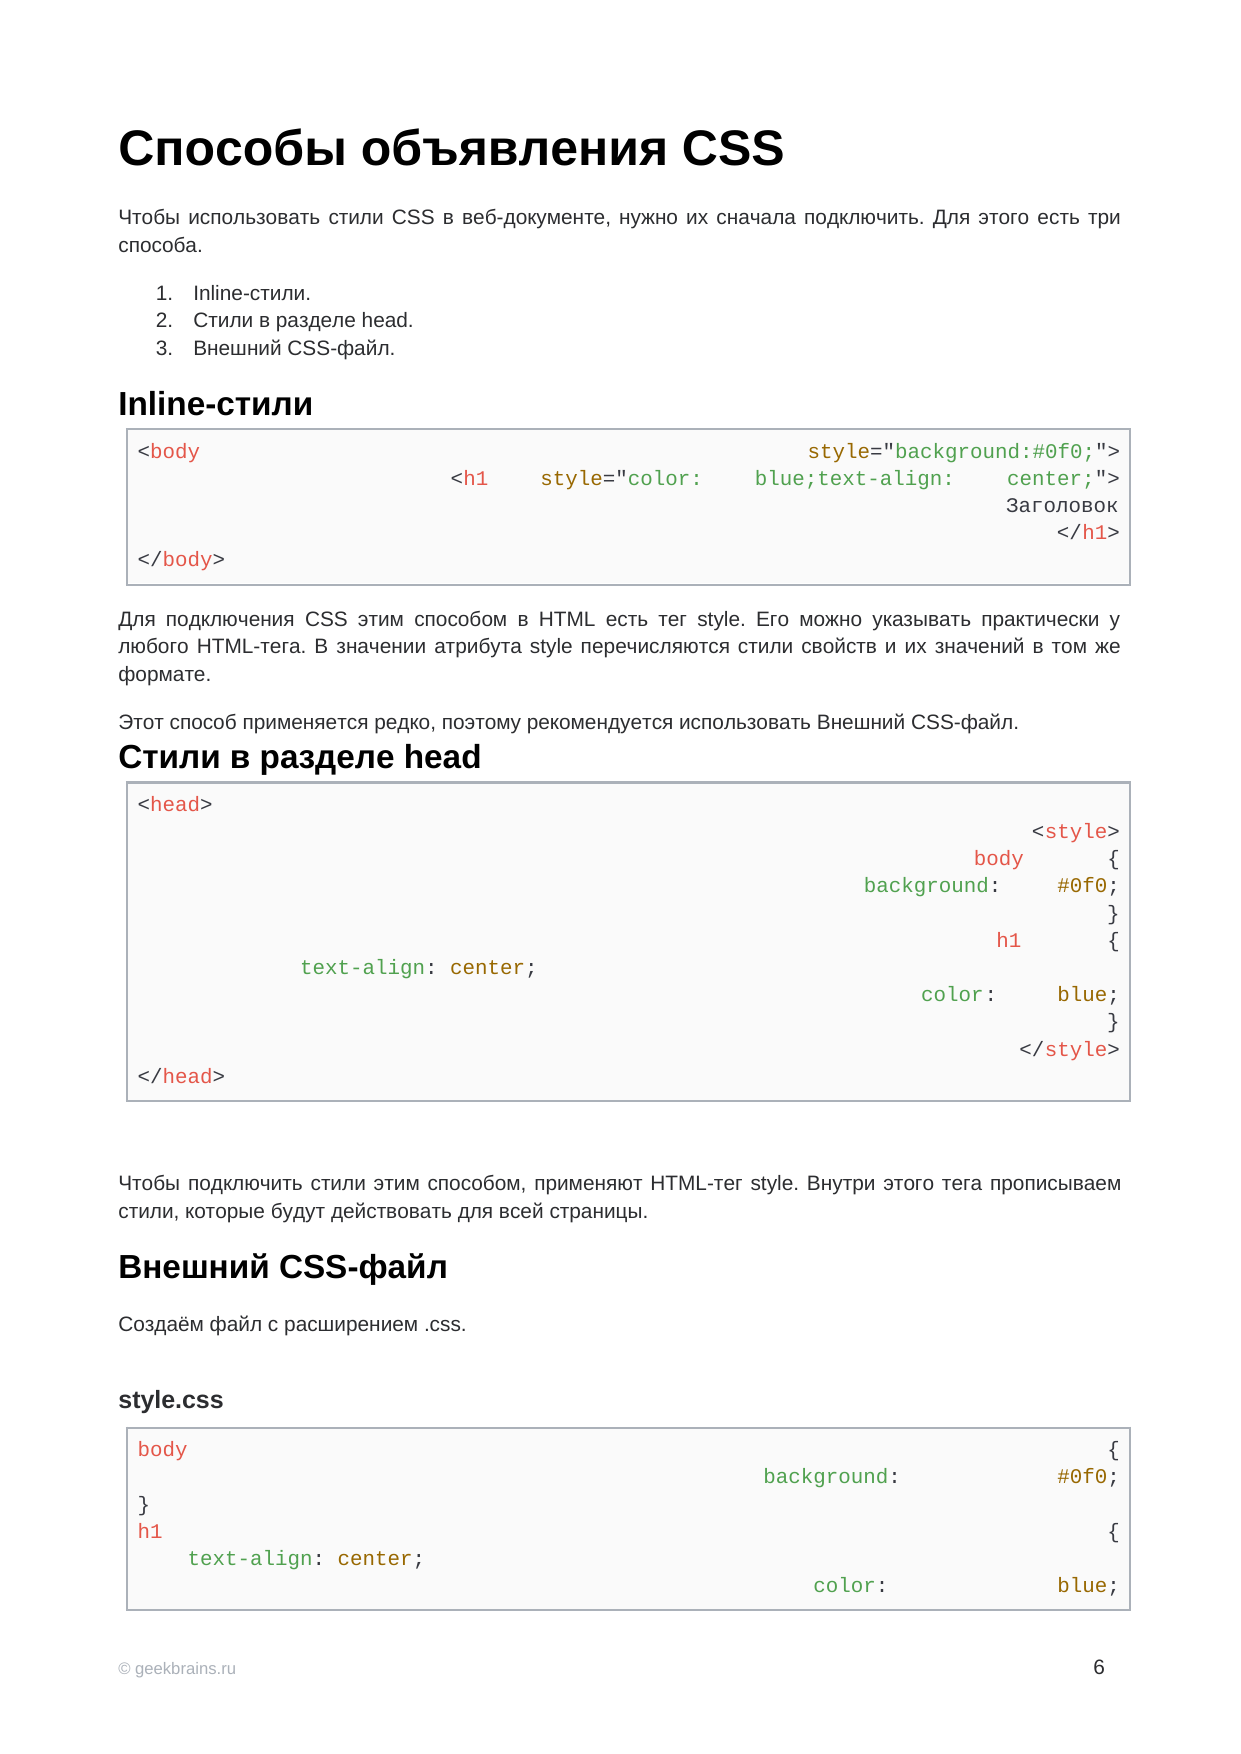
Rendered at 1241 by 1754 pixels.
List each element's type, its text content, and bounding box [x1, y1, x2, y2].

table_header <body style="background:#0f0;"> <h1 style="color: blue;text-align: center;"> Заголовок </h1> </body> [128, 430, 1129, 583]
text Этот способ применяется редко, поэтому рекомендуется использовать Внешний CSS-файл. [118, 710, 1122, 734]
text Чтобы подключить стили этим способом, применяют HTML-тег style. Внутри этого тега прописываем стили, которые будут действовать для всей страницы. [118, 1171, 1122, 1223]
table_header <head> <style> body { background: #0f0; } h1 { text-align: center; color: blue; } </style> </head> [128, 784, 1129, 1100]
text Для подключения CSS этим способом в HTML есть тег style. Его можно указывать практически у любого HTML-тега. В значении атрибута style перечисляются стили свойств и их значений в том же формате. [118, 606, 1122, 685]
subtitle Inline-стили [118, 384, 1122, 422]
text Создаём файл с расширением .css. [118, 1312, 1122, 1336]
text Чтобы использовать стили CSS в веб-документе, нужно их сначала подключить. Для этого есть три способа. [118, 205, 1122, 256]
subtitle Внешний CSS-файл [118, 1247, 1122, 1285]
list Стили в разделе head. [156, 308, 1122, 332]
list Inline-стили. [156, 281, 1122, 305]
subtitle Стили в разделе head [118, 737, 1122, 776]
subtitle Способы объявления CSS [118, 118, 1122, 176]
list Внешний CSS-файл. [156, 336, 1122, 360]
table_header body { background: #0f0; } h1 { text-align: center; color: blue; [128, 1429, 1129, 1609]
subtitle style.css [118, 1385, 1122, 1414]
